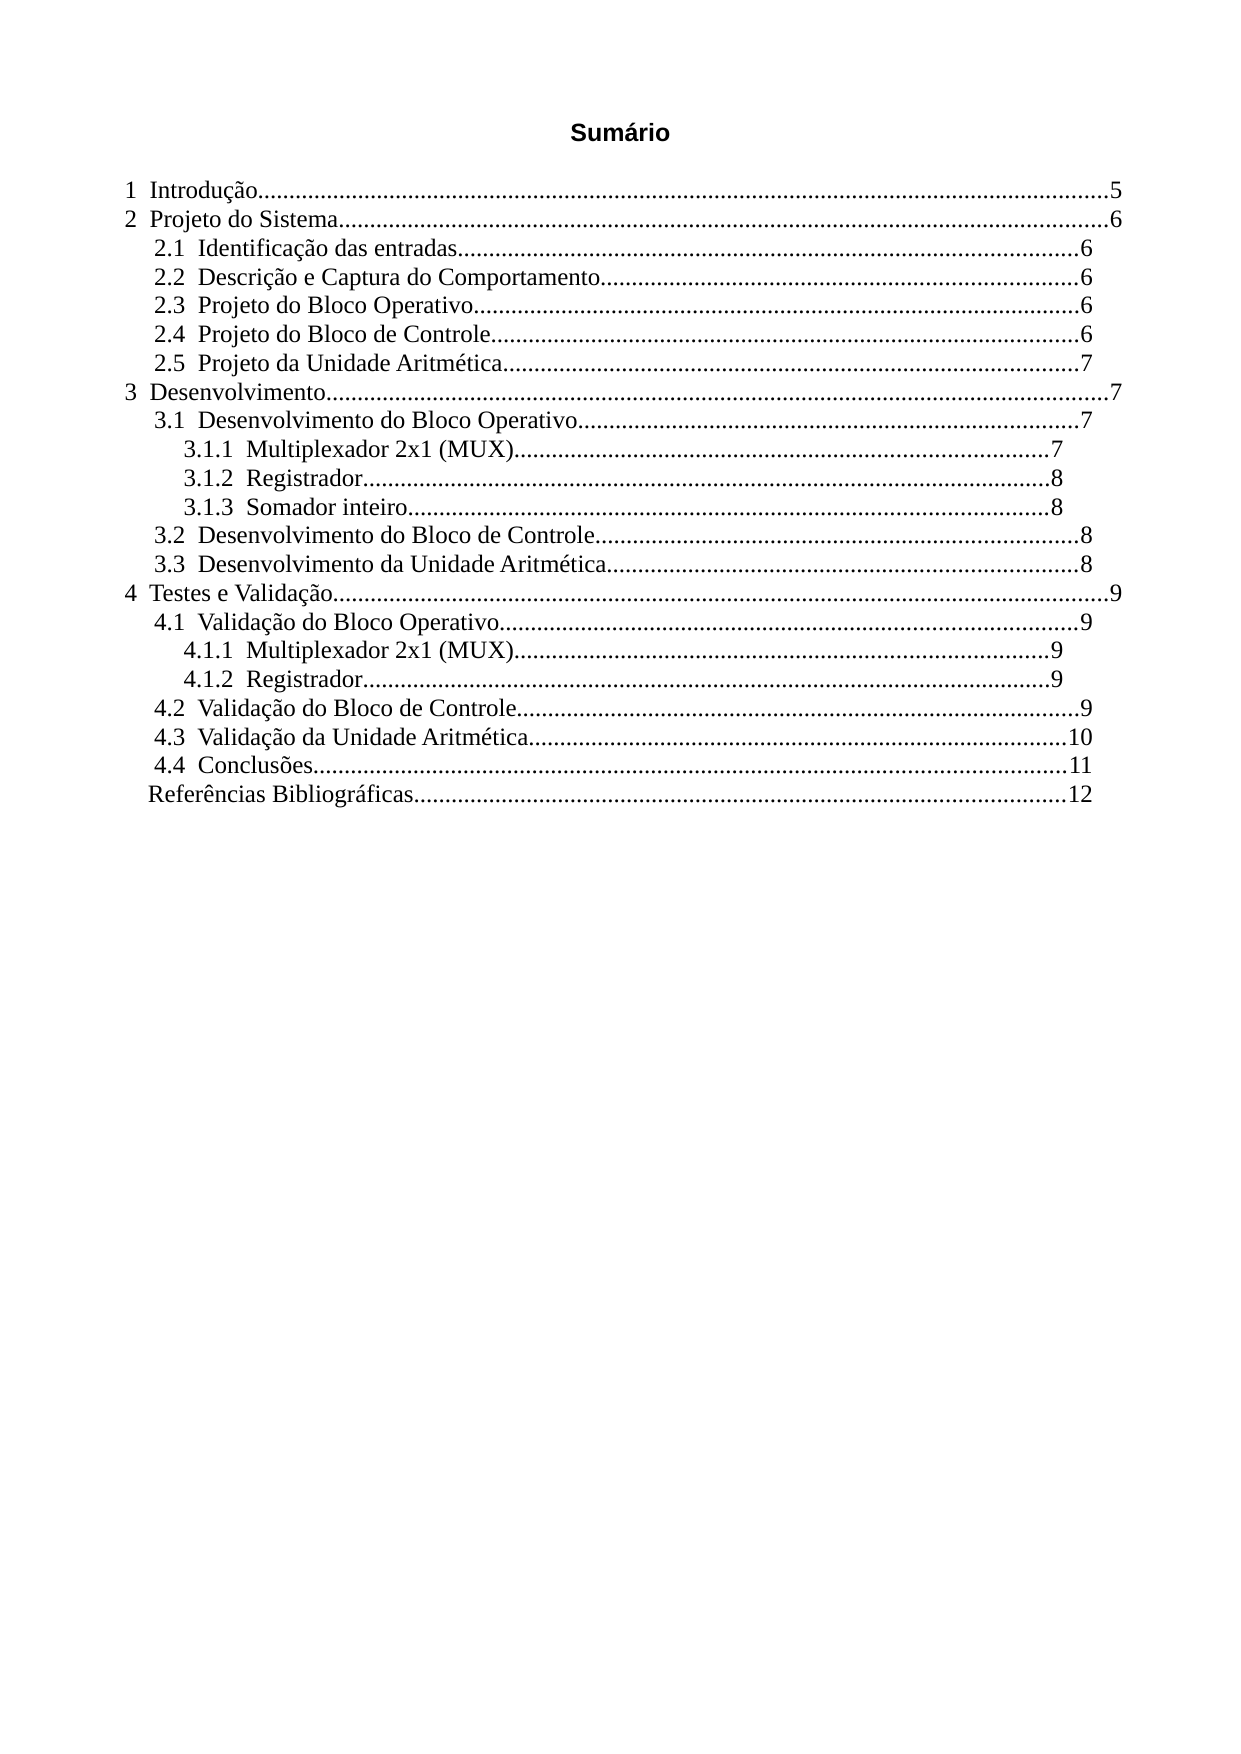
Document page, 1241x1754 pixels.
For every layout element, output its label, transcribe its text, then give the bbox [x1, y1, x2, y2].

text 4.1 Validação do Bloco Operativo 9 [148, 607, 1122, 636]
text 4 Testes e Validação 9 [118, 578, 1122, 607]
text 3.1.2 Registrador 8 [177, 463, 1122, 492]
text 4.1.2 Registrador 9 [177, 664, 1122, 693]
text 2.5 Projeto da Unidade Aritmética 7 [148, 348, 1122, 377]
text 4.1.1 Multiplexador 2x1 (MUX) 9 [177, 636, 1122, 664]
text 3 Desenvolvimento 7 [118, 377, 1122, 406]
text 3.1.3 Somador inteiro 8 [177, 492, 1122, 521]
text 2.4 Projeto do Bloco de Controle 6 [148, 319, 1122, 348]
text 3.3 Desenvolvimento da Unidade Aritmética 8 [148, 549, 1122, 578]
text 4.4 Conclusões 11 [148, 751, 1122, 779]
text Sumário [118, 118, 1122, 147]
text 2.1 Identificação das entradas 6 [148, 233, 1122, 262]
text Referências Bibliográficas 12 [148, 779, 1122, 808]
text 1 Introdução 5 [118, 176, 1122, 204]
text 3.1 Desenvolvimento do Bloco Operativo 7 [148, 406, 1122, 434]
text 3.1.1 Multiplexador 2x1 (MUX) 7 [177, 434, 1122, 463]
text 2.2 Descrição e Captura do Comportamento 6 [148, 262, 1122, 291]
text 3.2 Desenvolvimento do Bloco de Controle 8 [148, 521, 1122, 549]
text 2.3 Projeto do Bloco Operativo 6 [148, 291, 1122, 319]
text 4.3 Validação da Unidade Aritmética 10 [148, 722, 1122, 751]
text 2 Projeto do Sistema 6 [118, 204, 1122, 233]
text 4.2 Validação do Bloco de Controle 9 [148, 693, 1122, 722]
